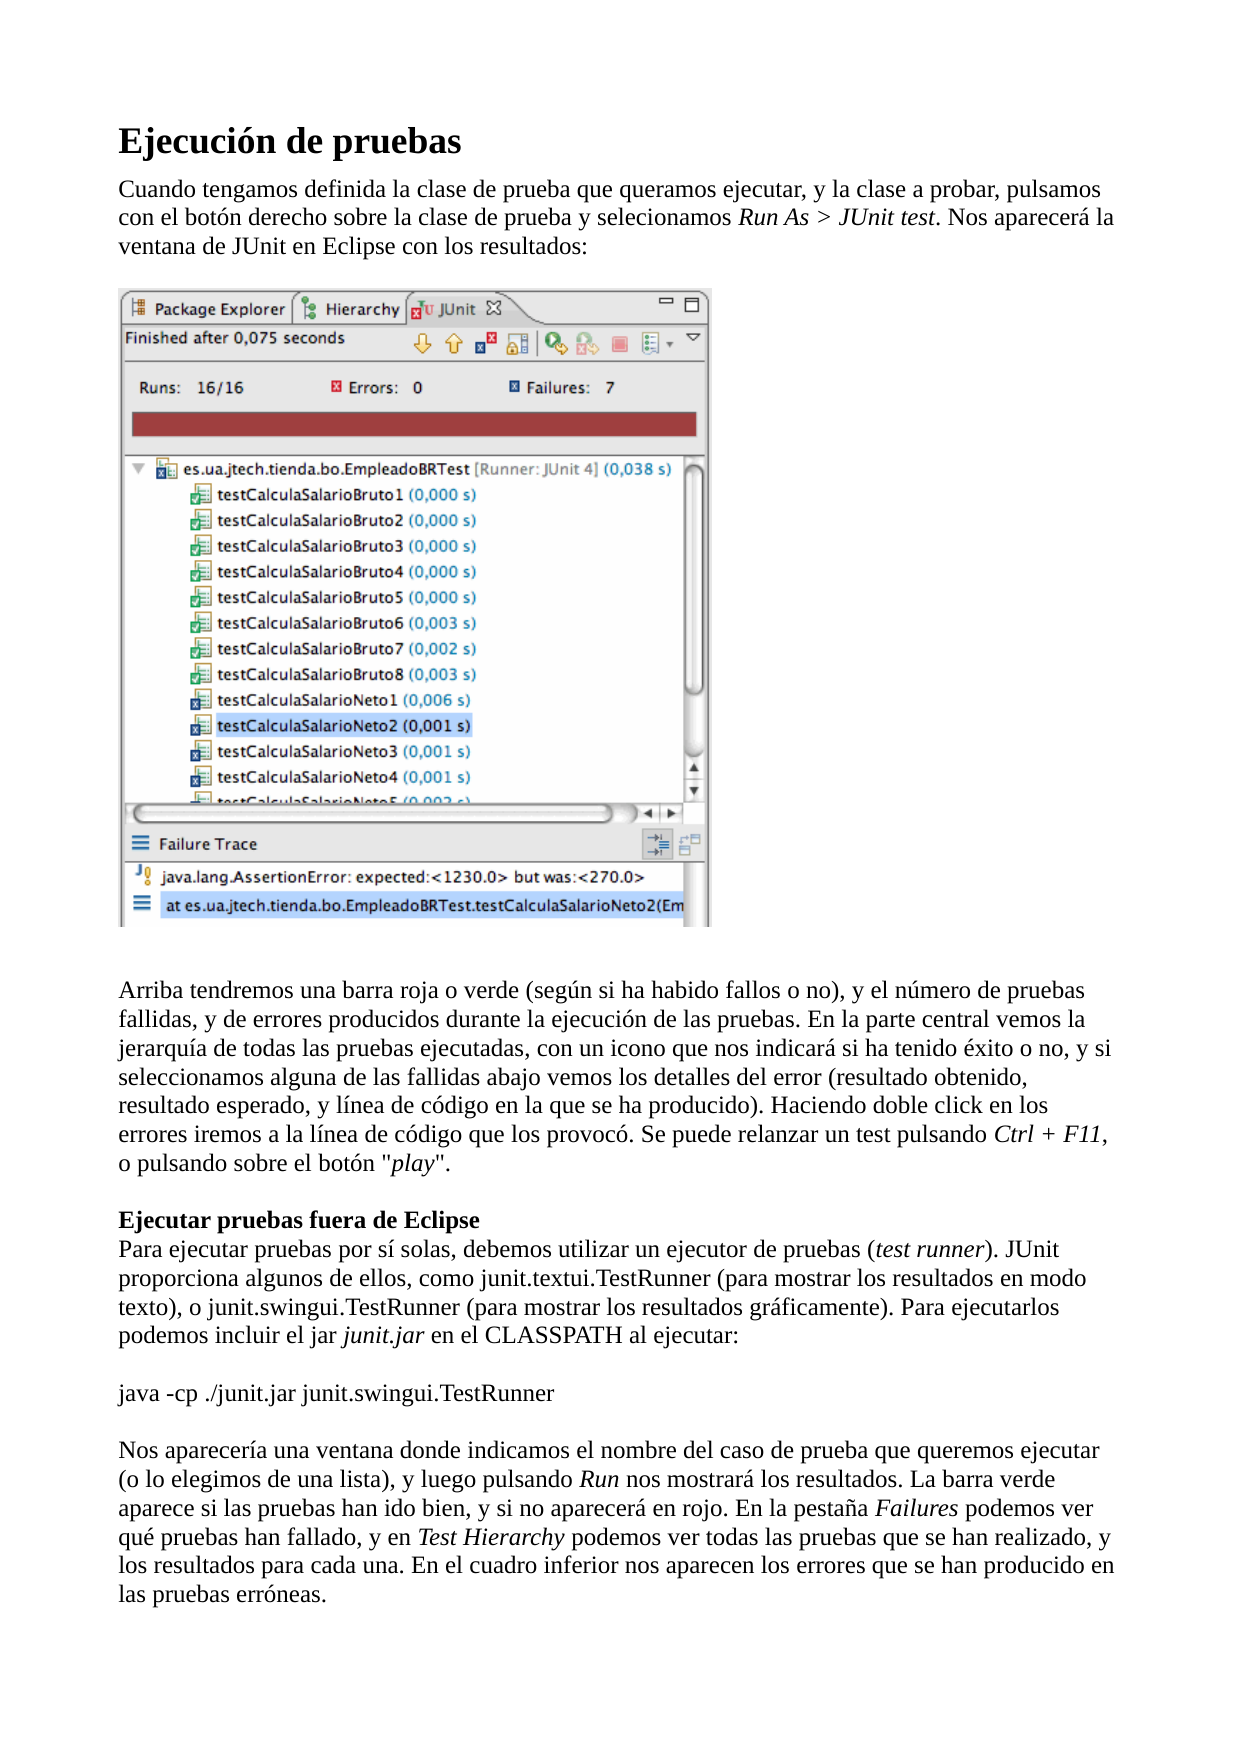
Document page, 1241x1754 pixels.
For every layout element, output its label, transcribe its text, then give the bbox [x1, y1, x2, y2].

text java -cp ./junit.jar junit.swingui.TestRunner [118, 1378, 1122, 1407]
text Arriba tendremos una barra roja o verde (según si ha habido fallos o no), y el número de pruebas fallidas, y de errores producidos durante la ejecución de las pruebas. En la parte central vemos la jerarquía de todas las pruebas ejecutadas, con un icono que nos indicará si ha tenido éxito o no, y si seleccionamos alguna de las fallidas abajo vemos los detalles del error (resultado obtenido, resultado esperado, y línea de código en la que se ha producido). Haciendo doble click en los errores iremos a la línea de código que los provocó. Se puede relanzar un test pulsando Ctrl + F11, o pulsando sobre el botón "play". [118, 976, 1122, 1177]
picture [118, 288, 712, 927]
text Cuando tengamos definida la clase de prueba que queramos ejecutar, y la clase a probar, pulsamos con el botón derecho sobre la clase de prueba y selecionamos Run As > JUnit test. Nos aparecerá la ventana de JUnit en Eclipse con los resultados: [118, 174, 1122, 260]
subtitle Ejecución de pruebas [118, 118, 1122, 161]
text Nos aparecería una ventana donde indicamos el nombre del caso de prueba que queremos ejecutar (o lo elegimos de una lista), y luego pulsando Run nos mostrará los resultados. La barra verde aparece si las pruebas han ido bien, y si no aparecerá en rojo. En la pestaña Failures podemos ver qué pruebas han fallado, y en Test Hierarchy podemos ver todas las pruebas que se han realizado, y los resultados para cada una. En el cuadro inferior nos aparecen los errores que se han producido en las pruebas erróneas. [118, 1436, 1122, 1608]
text Ejecutar pruebas fuera de Eclipse [118, 1206, 1122, 1234]
text Para ejecutar pruebas por sí solas, debemos utilizar un ejecutor de pruebas (test runner). JUnit proporciona algunos de ellos, como junit.textui.TestRunner (para mostrar los resultados en modo texto), o junit.swingui.TestRunner (para mostrar los resultados gráficamente). Para ejecutarlos podemos incluir el jar junit.jar en el CLASSPATH al ejecutar: [118, 1234, 1122, 1349]
